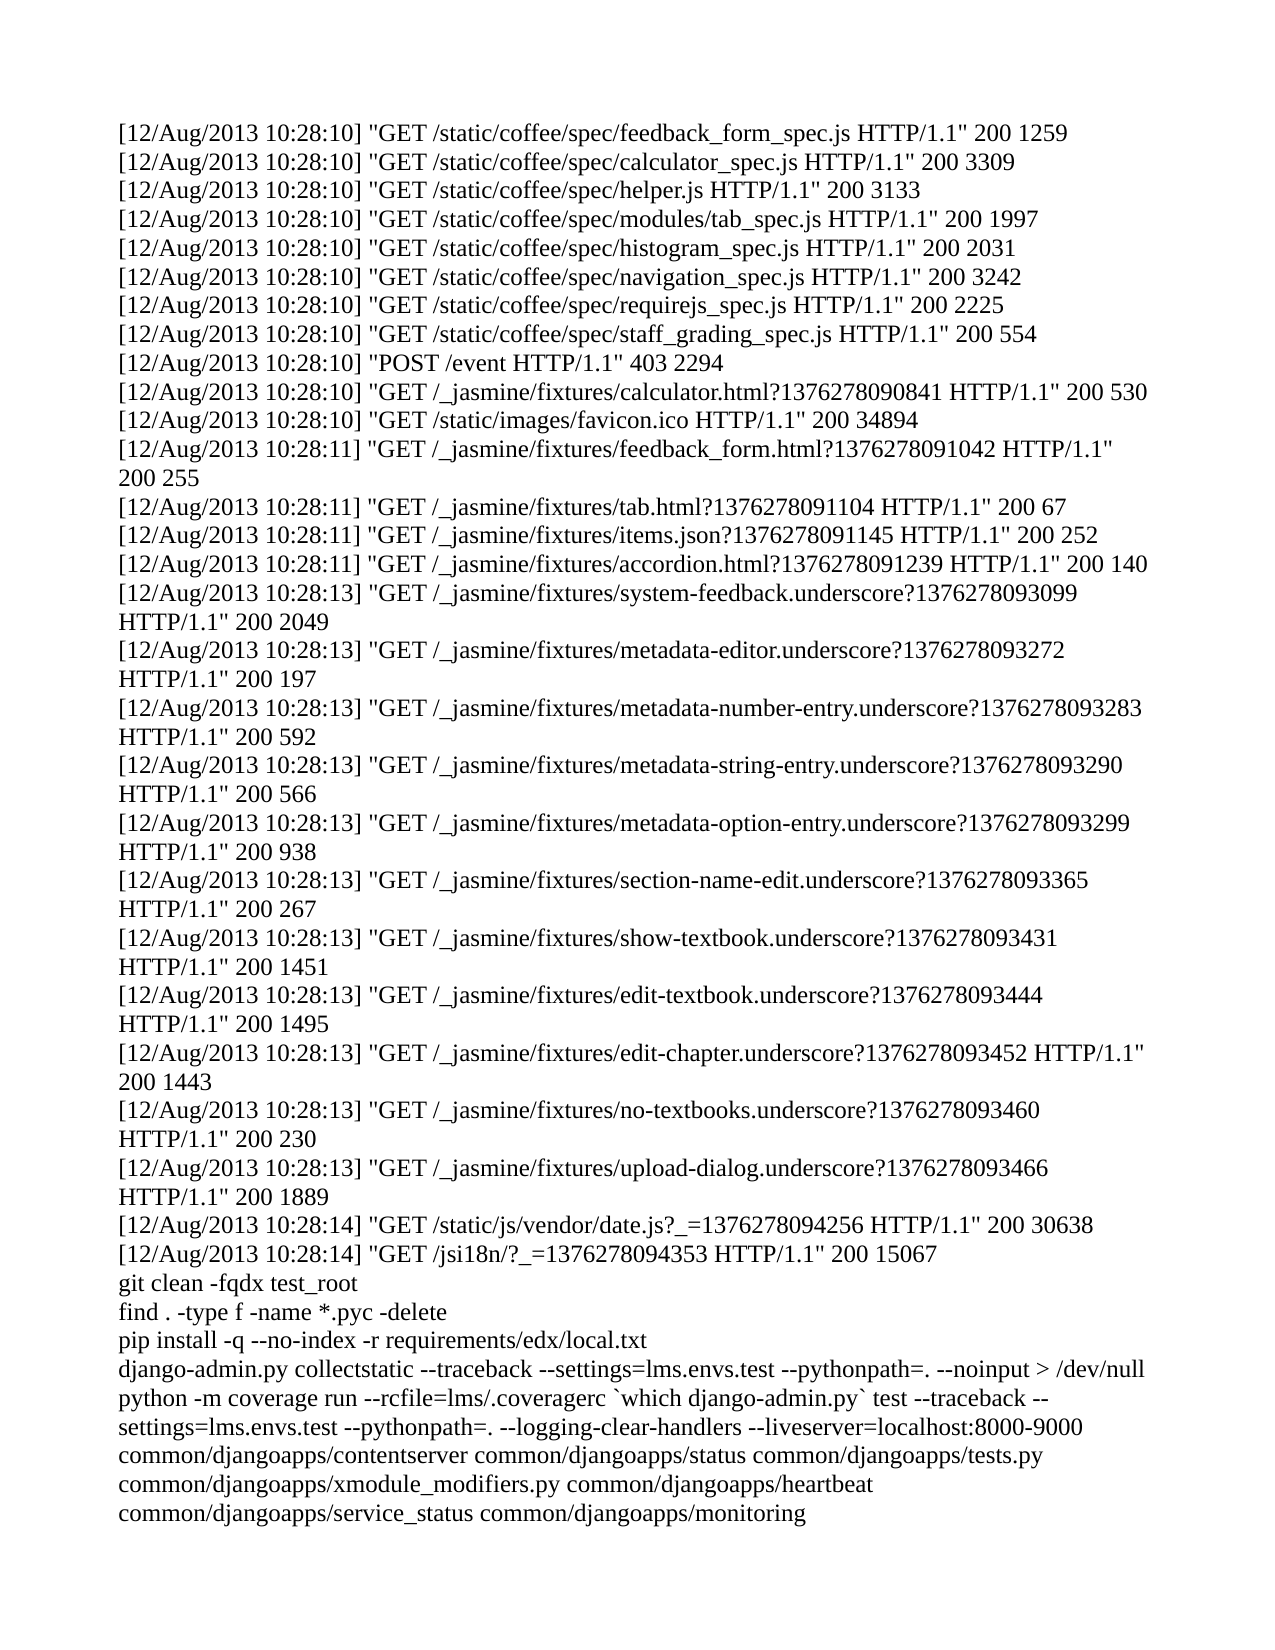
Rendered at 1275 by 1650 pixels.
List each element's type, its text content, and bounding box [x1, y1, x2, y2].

text git clean -fqdx test_root [118, 1268, 1157, 1297]
text [12/Aug/2013 10:28:10] "POST /event HTTP/1.1" 403 2294 [118, 348, 1157, 377]
text [12/Aug/2013 10:28:13] "GET /_jasmine/fixtures/system-feedback.underscore?1376278093099 HTTP/1.1" 200 2049 [118, 578, 1157, 636]
text [12/Aug/2013 10:28:13] "GET /_jasmine/fixtures/metadata-string-entry.underscore?1376278093290 HTTP/1.1" 200 566 [118, 751, 1157, 808]
text pip install -q --no-index -r requirements/edx/local.txt [118, 1326, 1157, 1354]
text [12/Aug/2013 10:28:10] "GET /static/coffee/spec/navigation_spec.js HTTP/1.1" 200 3242 [118, 262, 1157, 291]
text [12/Aug/2013 10:28:10] "GET /static/coffee/spec/helper.js HTTP/1.1" 200 3133 [118, 176, 1157, 204]
text [12/Aug/2013 10:28:13] "GET /_jasmine/fixtures/edit-chapter.underscore?1376278093452 HTTP/1.1" 200 1443 [118, 1038, 1157, 1096]
text [12/Aug/2013 10:28:10] "GET /static/coffee/spec/requirejs_spec.js HTTP/1.1" 200 2225 [118, 291, 1157, 319]
text [12/Aug/2013 10:28:13] "GET /_jasmine/fixtures/metadata-editor.underscore?1376278093272 HTTP/1.1" 200 197 [118, 636, 1157, 693]
text [12/Aug/2013 10:28:13] "GET /_jasmine/fixtures/metadata-option-entry.underscore?1376278093299 HTTP/1.1" 200 938 [118, 808, 1157, 866]
text find . -type f -name *.pyc -delete [118, 1297, 1157, 1326]
text django-admin.py collectstatic --traceback --settings=lms.envs.test --pythonpath=. --noinput > /dev/null [118, 1354, 1157, 1383]
text [12/Aug/2013 10:28:13] "GET /_jasmine/fixtures/upload-dialog.underscore?1376278093466 HTTP/1.1" 200 1889 [118, 1153, 1157, 1211]
text [12/Aug/2013 10:28:11] "GET /_jasmine/fixtures/tab.html?1376278091104 HTTP/1.1" 200 67 [118, 492, 1157, 521]
text [12/Aug/2013 10:28:10] "GET /static/coffee/spec/staff_grading_spec.js HTTP/1.1" 200 554 [118, 319, 1157, 348]
text [12/Aug/2013 10:28:13] "GET /_jasmine/fixtures/metadata-number-entry.underscore?1376278093283 HTTP/1.1" 200 592 [118, 693, 1157, 751]
text [12/Aug/2013 10:28:10] "GET /static/coffee/spec/calculator_spec.js HTTP/1.1" 200 3309 [118, 147, 1157, 176]
text [12/Aug/2013 10:28:10] "GET /static/coffee/spec/histogram_spec.js HTTP/1.1" 200 2031 [118, 233, 1157, 262]
text python -m coverage run --rcfile=lms/.coveragerc `which django-admin.py` test --traceback --settings=lms.envs.test --pythonpath=. --logging-clear-handlers --liveserver=localhost:8000-9000 common/djangoapps/contentserver common/djangoapps/status common/djangoapps/tests.py common/djangoapps/xmodule_modifiers.py common/djangoapps/heartbeat common/djangoapps/service_status common/djangoapps/monitoring [118, 1383, 1157, 1527]
text [12/Aug/2013 10:28:14] "GET /jsi18n/?_=1376278094353 HTTP/1.1" 200 15067 [118, 1239, 1157, 1268]
text [12/Aug/2013 10:28:13] "GET /_jasmine/fixtures/no-textbooks.underscore?1376278093460 HTTP/1.1" 200 230 [118, 1096, 1157, 1153]
text [12/Aug/2013 10:28:13] "GET /_jasmine/fixtures/edit-textbook.underscore?1376278093444 HTTP/1.1" 200 1495 [118, 981, 1157, 1038]
text [12/Aug/2013 10:28:13] "GET /_jasmine/fixtures/show-textbook.underscore?1376278093431 HTTP/1.1" 200 1451 [118, 923, 1157, 981]
text [12/Aug/2013 10:28:10] "GET /static/images/favicon.ico HTTP/1.1" 200 34894 [118, 406, 1157, 434]
text [12/Aug/2013 10:28:10] "GET /_jasmine/fixtures/calculator.html?1376278090841 HTTP/1.1" 200 530 [118, 377, 1157, 406]
text [12/Aug/2013 10:28:10] "GET /static/coffee/spec/feedback_form_spec.js HTTP/1.1" 200 1259 [118, 118, 1157, 147]
text [12/Aug/2013 10:28:11] "GET /_jasmine/fixtures/feedback_form.html?1376278091042 HTTP/1.1" 200 255 [118, 434, 1157, 492]
text [12/Aug/2013 10:28:11] "GET /_jasmine/fixtures/items.json?1376278091145 HTTP/1.1" 200 252 [118, 521, 1157, 549]
text [12/Aug/2013 10:28:10] "GET /static/coffee/spec/modules/tab_spec.js HTTP/1.1" 200 1997 [118, 204, 1157, 233]
text [12/Aug/2013 10:28:14] "GET /static/js/vendor/date.js?_=1376278094256 HTTP/1.1" 200 30638 [118, 1211, 1157, 1239]
text [12/Aug/2013 10:28:11] "GET /_jasmine/fixtures/accordion.html?1376278091239 HTTP/1.1" 200 140 [118, 549, 1157, 578]
text [12/Aug/2013 10:28:13] "GET /_jasmine/fixtures/section-name-edit.underscore?1376278093365 HTTP/1.1" 200 267 [118, 866, 1157, 923]
